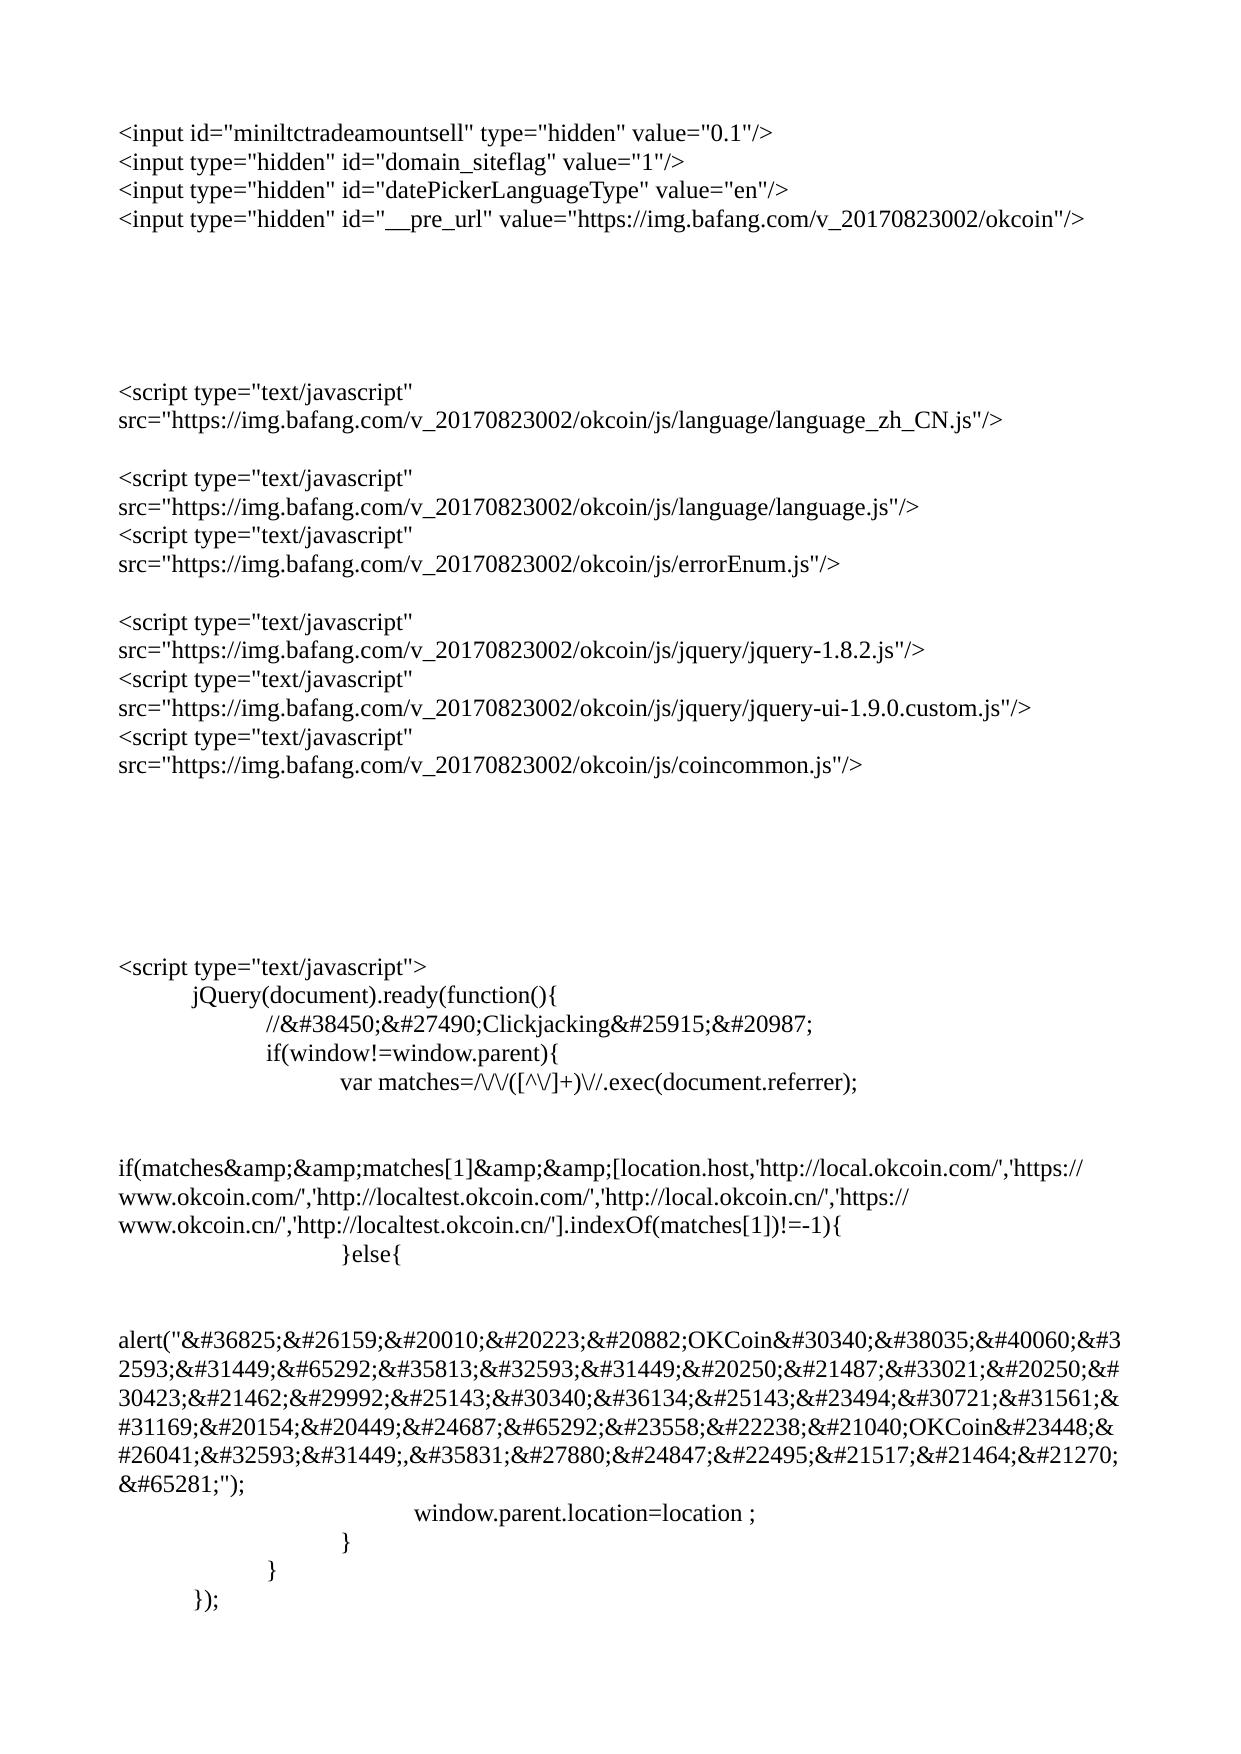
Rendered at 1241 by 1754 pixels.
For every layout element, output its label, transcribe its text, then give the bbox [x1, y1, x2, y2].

text }else{ [118, 1239, 1122, 1268]
text jQuery(document).ready(function(){ [118, 981, 1122, 1009]
text window.parent.location=location ; [118, 1498, 1122, 1527]
text <input type="hidden" id="domain_siteflag" value="1"/> [118, 147, 1122, 176]
text if(window!=window.parent){ [118, 1038, 1122, 1067]
text //&#38450;&#27490;Clickjacking&#25915;&#20987; [118, 1009, 1122, 1038]
text <input id="miniltctradeamountsell" type="hidden" value="0.1"/> [118, 118, 1122, 147]
text } [118, 1527, 1122, 1556]
text <script type="text/javascript" src="https://img.bafang.com/v_20170823002/okcoin/js/jquery/jquery-1.8.2.js"/> [118, 607, 1122, 664]
text <script type="text/javascript" src="https://img.bafang.com/v_20170823002/okcoin/js/language/language.js"/> [118, 463, 1122, 521]
text <script type="text/javascript" src="https://img.bafang.com/v_20170823002/okcoin/js/jquery/jquery-ui-1.9.0.custom.js"/> [118, 664, 1122, 722]
text <input type="hidden" id="datePickerLanguageType" value="en"/> [118, 176, 1122, 204]
text <input type="hidden" id="__pre_url" value="https://img.bafang.com/v_20170823002/okcoin"/> [118, 204, 1122, 233]
text } [118, 1556, 1122, 1584]
text alert("&#36825;&#26159;&#20010;&#20223;&#20882;OKCoin&#30340;&#38035;&#40060;&#32593;&#31449;&#65292;&#35813;&#32593;&#31449;&#20250;&#21487;&#33021;&#20250;&#30423;&#21462;&#29992;&#25143;&#30340;&#36134;&#25143;&#23494;&#30721;&#31561;&#31169;&#20154;&#20449;&#24687;&#65292;&#23558;&#22238;&#21040;OKCoin&#23448;&#26041;&#32593;&#31449;,&#35831;&#27880;&#24847;&#22495;&#21517;&#21464;&#21270;&#65281;"); [118, 1268, 1122, 1498]
text <script type="text/javascript"> [118, 952, 1122, 981]
text var matches=/\/\/([^\/]+)\//.exec(document.referrer); [118, 1067, 1122, 1096]
text if(matches&amp;&amp;matches[1]&amp;&amp;[location.host,'http://local.okcoin.com/','https://www.okcoin.com/','http://localtest.okcoin.com/','http://local.okcoin.cn/','https://www.okcoin.cn/','http://localtest.okcoin.cn/'].indexOf(matches[1])!=-1){ [118, 1096, 1122, 1239]
text }); [118, 1584, 1122, 1613]
text <script type="text/javascript" src="https://img.bafang.com/v_20170823002/okcoin/js/coincommon.js"/> [118, 722, 1122, 779]
text <script type="text/javascript" src="https://img.bafang.com/v_20170823002/okcoin/js/language/language_zh_CN.js"/> [118, 377, 1122, 434]
text <script type="text/javascript" src="https://img.bafang.com/v_20170823002/okcoin/js/errorEnum.js"/> [118, 521, 1122, 578]
